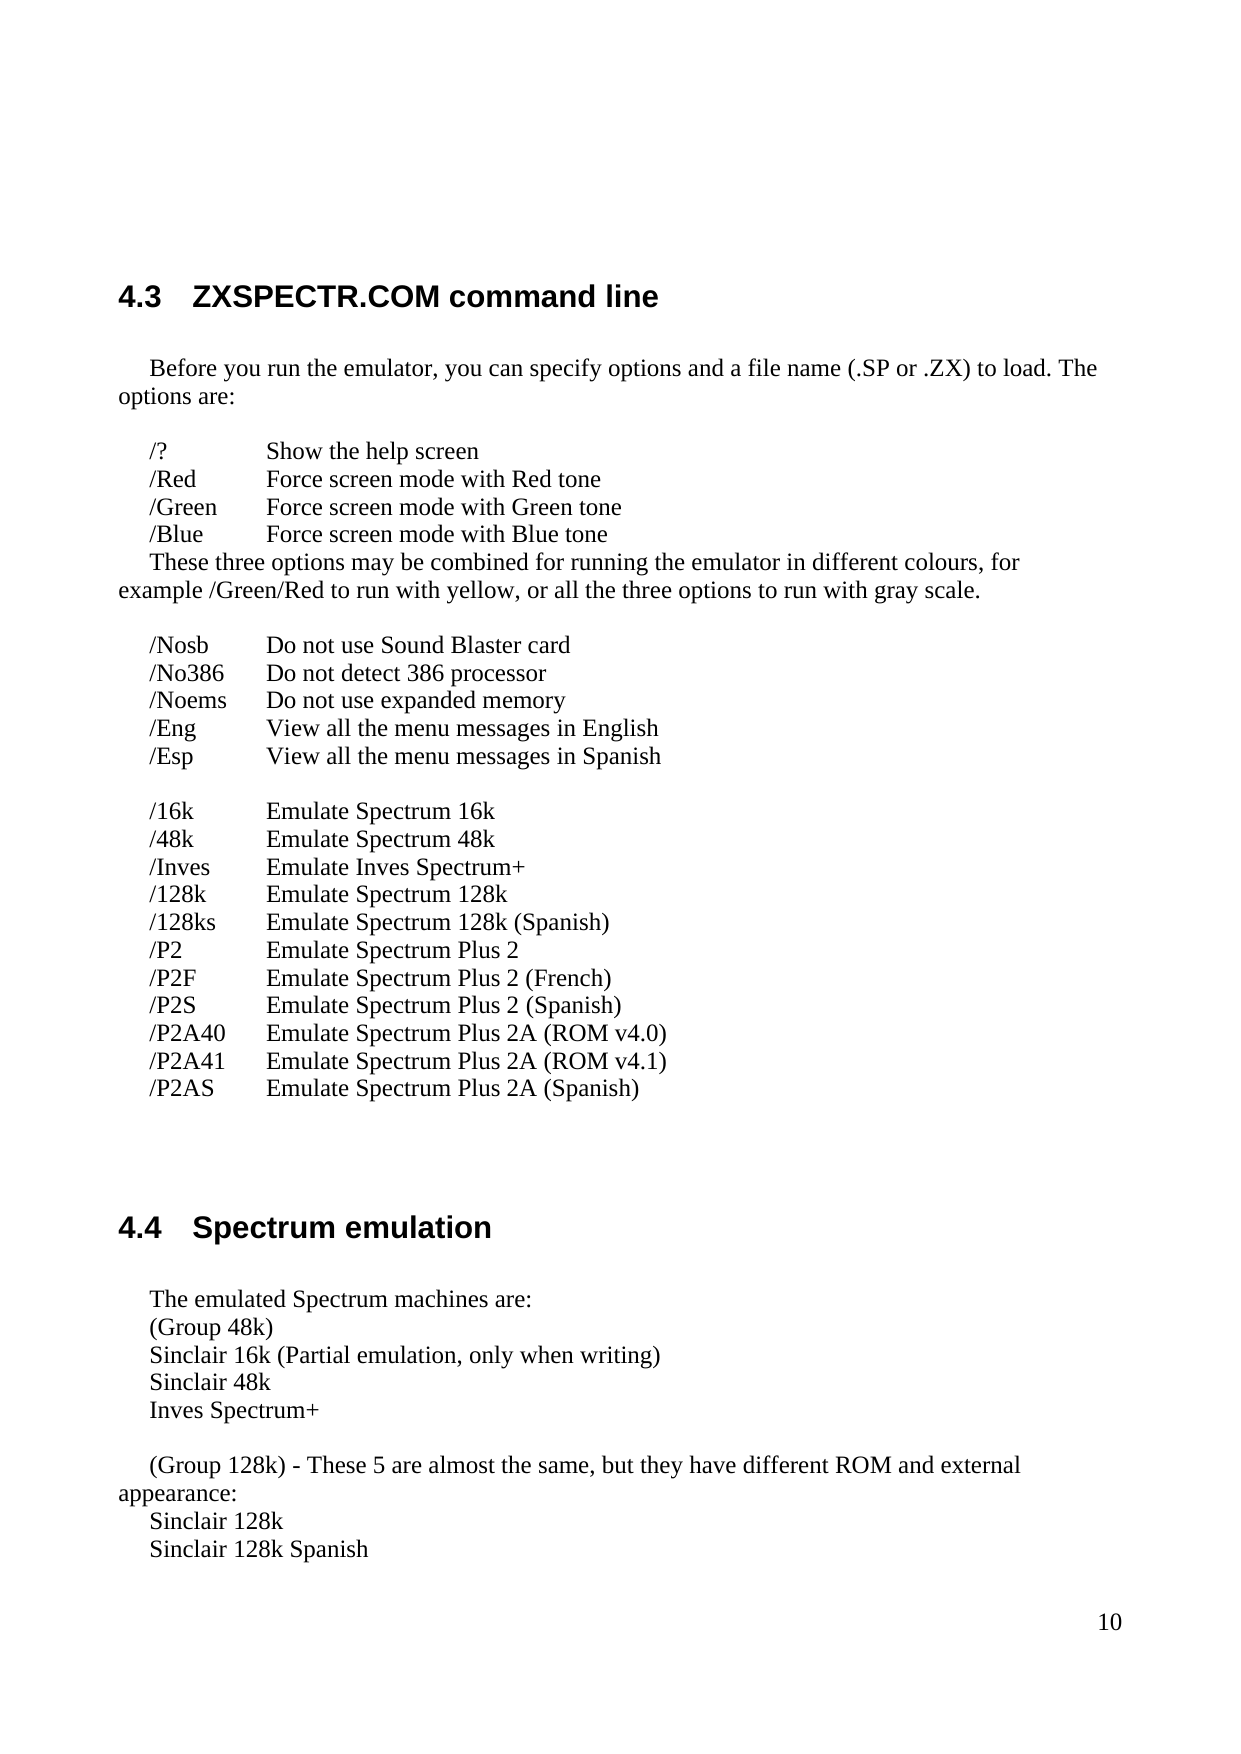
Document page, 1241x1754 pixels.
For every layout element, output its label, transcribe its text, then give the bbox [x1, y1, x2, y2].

text Sinclair 16k (Partial emulation, only when writing) [118, 1341, 1122, 1368]
subtitle 4.3 ZXSPECTR.COM command line [118, 279, 1122, 314]
text /Green Force screen mode with Green tone [118, 493, 1122, 520]
text Before you run the emulator, you can specify options and a file name (.SP or .ZX) to load. The options are: [118, 354, 1122, 409]
text /Esp View all the menu messages in Spanish [118, 742, 1122, 770]
text Inves Spectrum+ [118, 1396, 1122, 1424]
text /128k Emulate Spectrum 128k [118, 881, 1122, 908]
text The emulated Spectrum machines are: [118, 1285, 1122, 1313]
text Sinclair 128k [118, 1507, 1122, 1535]
text /Noems Do not use expanded memory [118, 687, 1122, 714]
text Sinclair 48k [118, 1368, 1122, 1396]
text /Inves Emulate Inves Spectrum+ [118, 853, 1122, 881]
text /Red Force screen mode with Red tone [118, 465, 1122, 493]
text /Nosb Do not use Sound Blaster card [118, 631, 1122, 659]
text /P2F Emulate Spectrum Plus 2 (French) [118, 964, 1122, 991]
text Sinclair 128k Spanish [118, 1535, 1122, 1562]
subtitle 4.4 Spectrum emulation [118, 1210, 1122, 1245]
text /Blue Force screen mode with Blue tone [118, 520, 1122, 548]
text /P2 Emulate Spectrum Plus 2 [118, 936, 1122, 964]
text /P2AS Emulate Spectrum Plus 2A (Spanish) [118, 1074, 1122, 1102]
text /Eng View all the menu messages in English [118, 714, 1122, 742]
text /128ks Emulate Spectrum 128k (Spanish) [118, 908, 1122, 936]
text /48k Emulate Spectrum 48k [118, 825, 1122, 853]
text /P2S Emulate Spectrum Plus 2 (Spanish) [118, 991, 1122, 1019]
text /P2A40 Emulate Spectrum Plus 2A (ROM v4.0) [118, 1019, 1122, 1047]
text /No386 Do not detect 386 processor [118, 659, 1122, 687]
text (Group 128k) - These 5 are almost the same, but they have different ROM and external appearance: [118, 1452, 1122, 1507]
text These three options may be combined for running the emulator in different colours, for example /Green/Red to run with yellow, or all the three options to run with gray scale. [118, 548, 1122, 603]
text /? Show the help screen [118, 437, 1122, 465]
text /P2A41 Emulate Spectrum Plus 2A (ROM v4.1) [118, 1047, 1122, 1074]
text /16k Emulate Spectrum 16k [118, 797, 1122, 825]
text (Group 48k) [118, 1313, 1122, 1341]
